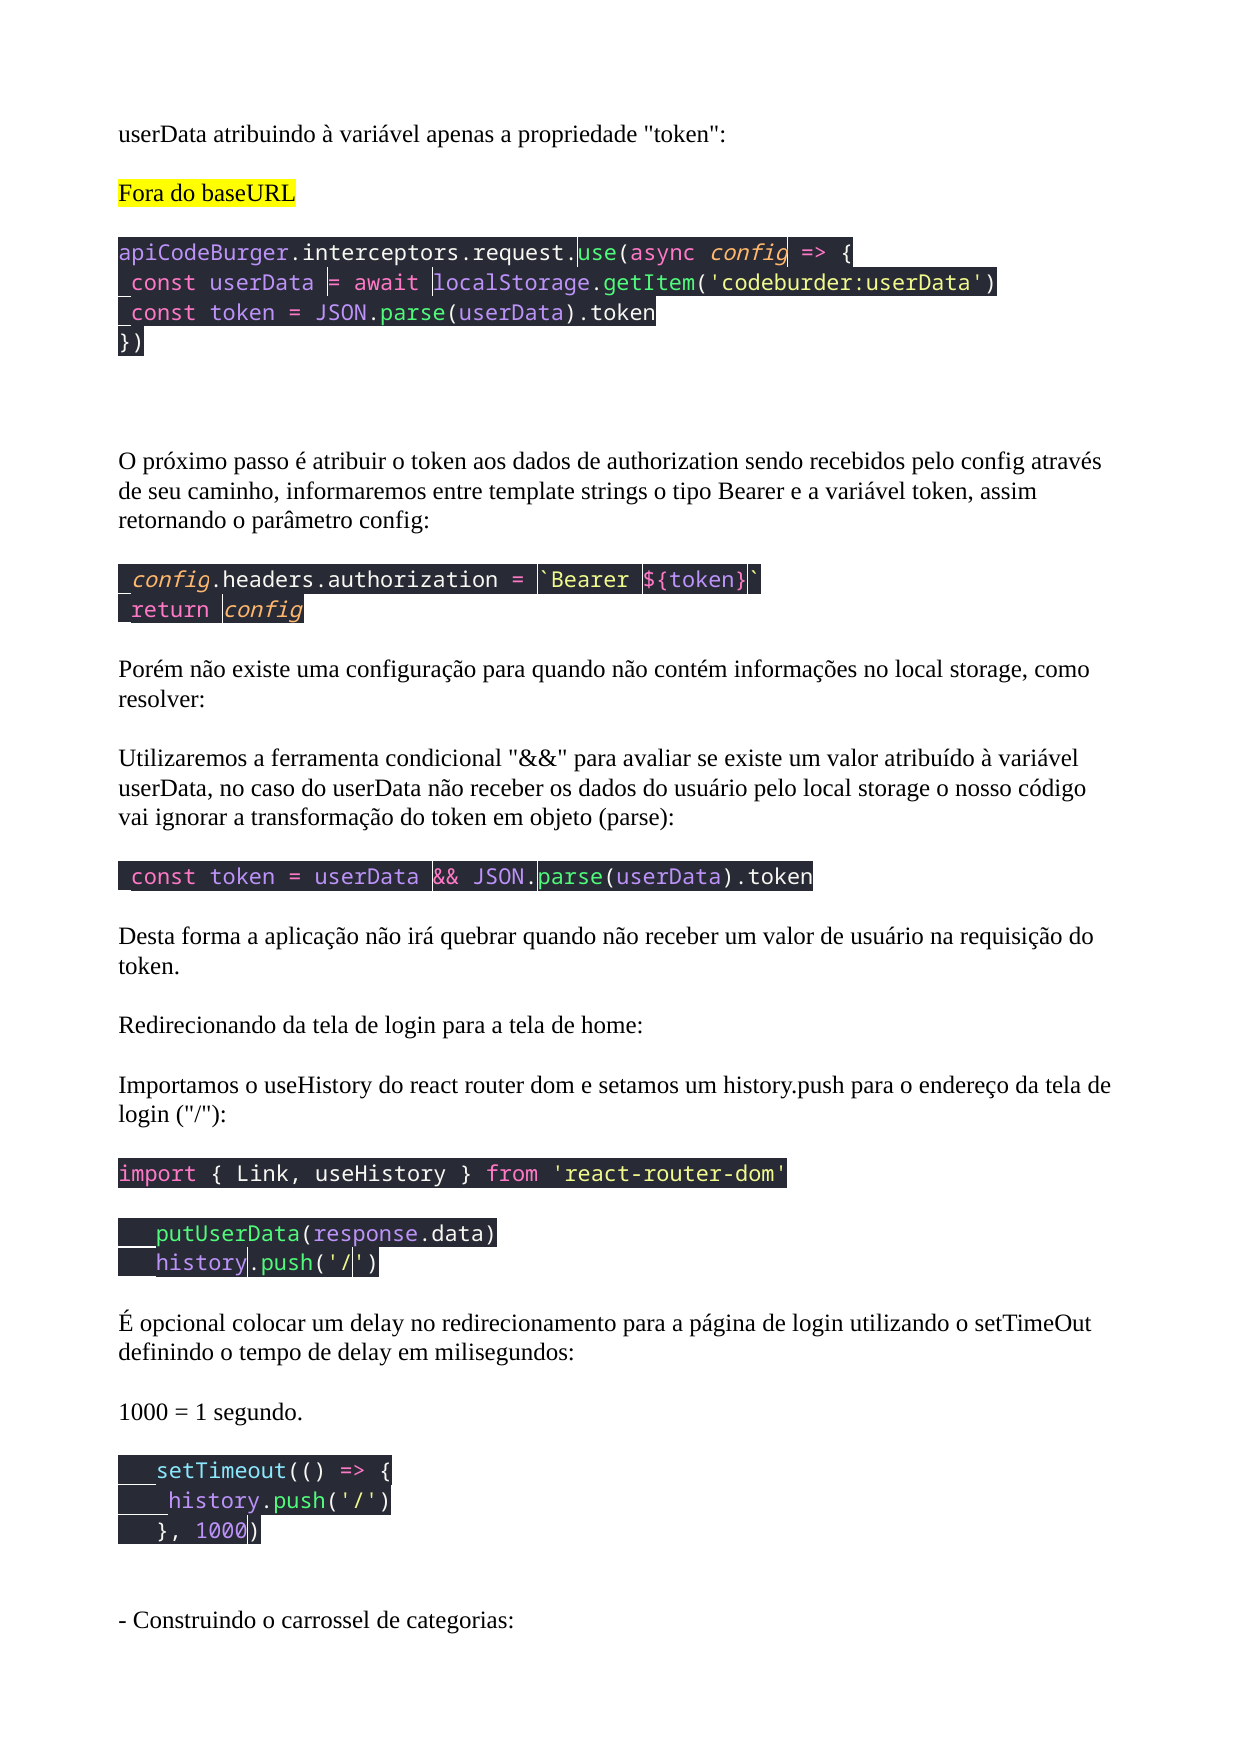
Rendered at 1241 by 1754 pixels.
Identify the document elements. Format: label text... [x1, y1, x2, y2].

text apiCodeBurger.interceptors.request.use(async config => { [118, 237, 1122, 267]
text const token = userData && JSON.parse(userData).token [118, 861, 1122, 891]
text - Construindo o carrossel de categorias: [118, 1604, 1122, 1634]
text }) [118, 326, 1122, 356]
text history.push('/') [118, 1247, 1122, 1277]
text Importamos o useHistory do react router dom e setamos um history.push para o endereço da tela de login ("/"): [118, 1069, 1122, 1128]
text putUserData(response.data) [118, 1217, 1122, 1247]
text setTimeout(() => { [118, 1455, 1122, 1485]
text return config [118, 594, 1122, 623]
text É opcional colocar um delay no redirecionamento para a página de login utilizando o setTimeOut definindo o tempo de delay em milisegundos: [118, 1307, 1122, 1366]
text Desta forma a aplicação não irá quebrar quando não receber um valor de usuário na requisição do token. [118, 920, 1122, 980]
text Fora do baseURL [118, 177, 1122, 207]
text const token = JSON.parse(userData).token [118, 296, 1122, 326]
text Redirecionando da tela de login para a tela de home: [118, 1009, 1122, 1039]
text 1000 = 1 segundo. [118, 1396, 1122, 1426]
text config.headers.authorization = `Bearer ${token}` [118, 564, 1122, 594]
text }, 1000) [118, 1515, 1122, 1544]
text O próximo passo é atribuir o token aos dados de authorization sendo recebidos pelo config através de seu caminho, informaremos entre template strings o tipo Bearer e a variável token, assim retornando o parâmetro config: [118, 445, 1122, 534]
text userData atribuindo à variável apenas a propriedade "token": [118, 118, 1122, 148]
text history.push('/') [118, 1485, 1122, 1515]
text import { Link, useHistory } from 'react-router-dom' [118, 1158, 1122, 1188]
text const userData = await localStorage.getItem('codeburder:userData') [118, 267, 1122, 296]
text Utilizaremos a ferramenta condicional "&&" para avaliar se existe um valor atribuído à variável userData, no caso do userData não receber os dados do usuário pelo local storage o nosso código vai ignorar a transformação do token em objeto (parse): [118, 742, 1122, 831]
text Porém não existe uma configuração para quando não contém informações no local storage, como resolver: [118, 653, 1122, 712]
